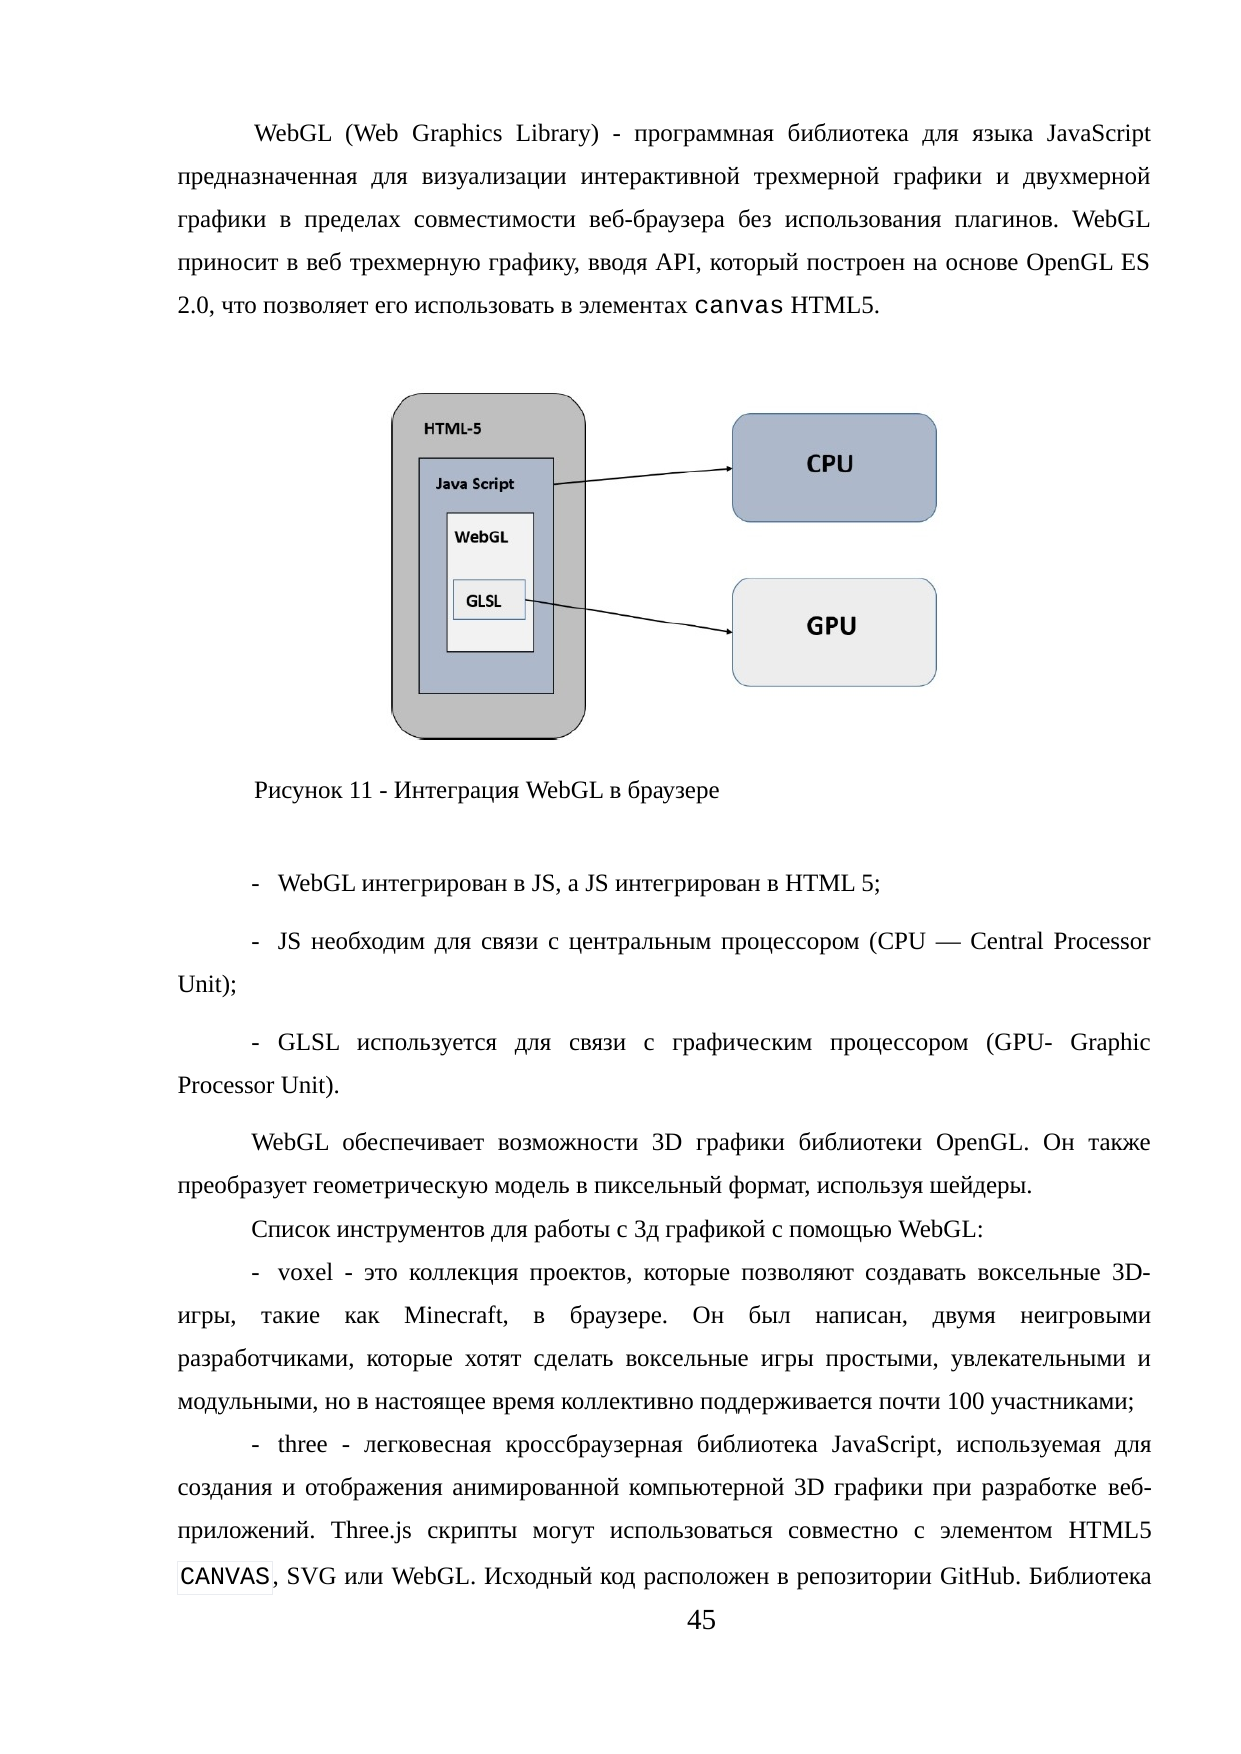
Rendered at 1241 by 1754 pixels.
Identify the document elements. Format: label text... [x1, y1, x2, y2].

text Рисунок 11 - Интеграция WebGL в браузере [177, 380, 1152, 803]
list voxel - это коллекция проектов, которые позволяют создавать воксельные 3D-игры, такие как Minecraft, в браузере. Он был написан, двумя неигровыми разработчиками, которые хотят сделать воксельные игры простыми, увлекательными и модульными, но в настоящее время коллективно поддерживается почти 100 участниками; [177, 1257, 1152, 1415]
text WebGL обеспечивает возможности 3D графики библиотеки OpenGL. Он также преобразует геометрическую модель в пиксельный формат, используя шейдеры. [177, 1127, 1152, 1199]
text Список инструментов для работы с 3д графикой с помощью WebGL: [177, 1214, 1152, 1242]
list GLSL используется для связи с графическим процессором (GPU- Graphic Processor Unit). [177, 1027, 1152, 1098]
list WebGL интегрирован в JS, а JS интегрирован в HTML 5; [177, 868, 1152, 897]
picture [386, 380, 943, 746]
list three - легковесная кроссбраузерная библиотека JavaScript, используемая для создания и отображения анимированной компьютерной 3D графики при разработке веб-приложений. Three.js скрипты могут использоваться совместно с элементом HTML5 CANVAS, SVG или WebGL. Исходный код расположен в репозитории GitHub. Библиотека [177, 1429, 1152, 1595]
list JS необходим для связи с центральным процессором (CPU — Central Processor Unit); [177, 926, 1152, 998]
text WebGL (Web Graphics Library) - программная библиотека для языка JavaScript предназначенная для визуализации интерактивной трехмерной графики и двухмерной графики в пределах совместимости веб-браузера без использования плагинов. WebGL приносит в веб трехмерную графику, вводя API, который построен на основе OpenGL ES 2.0, что позволяет его использовать в элементах canvas HTML5. [177, 118, 1152, 321]
